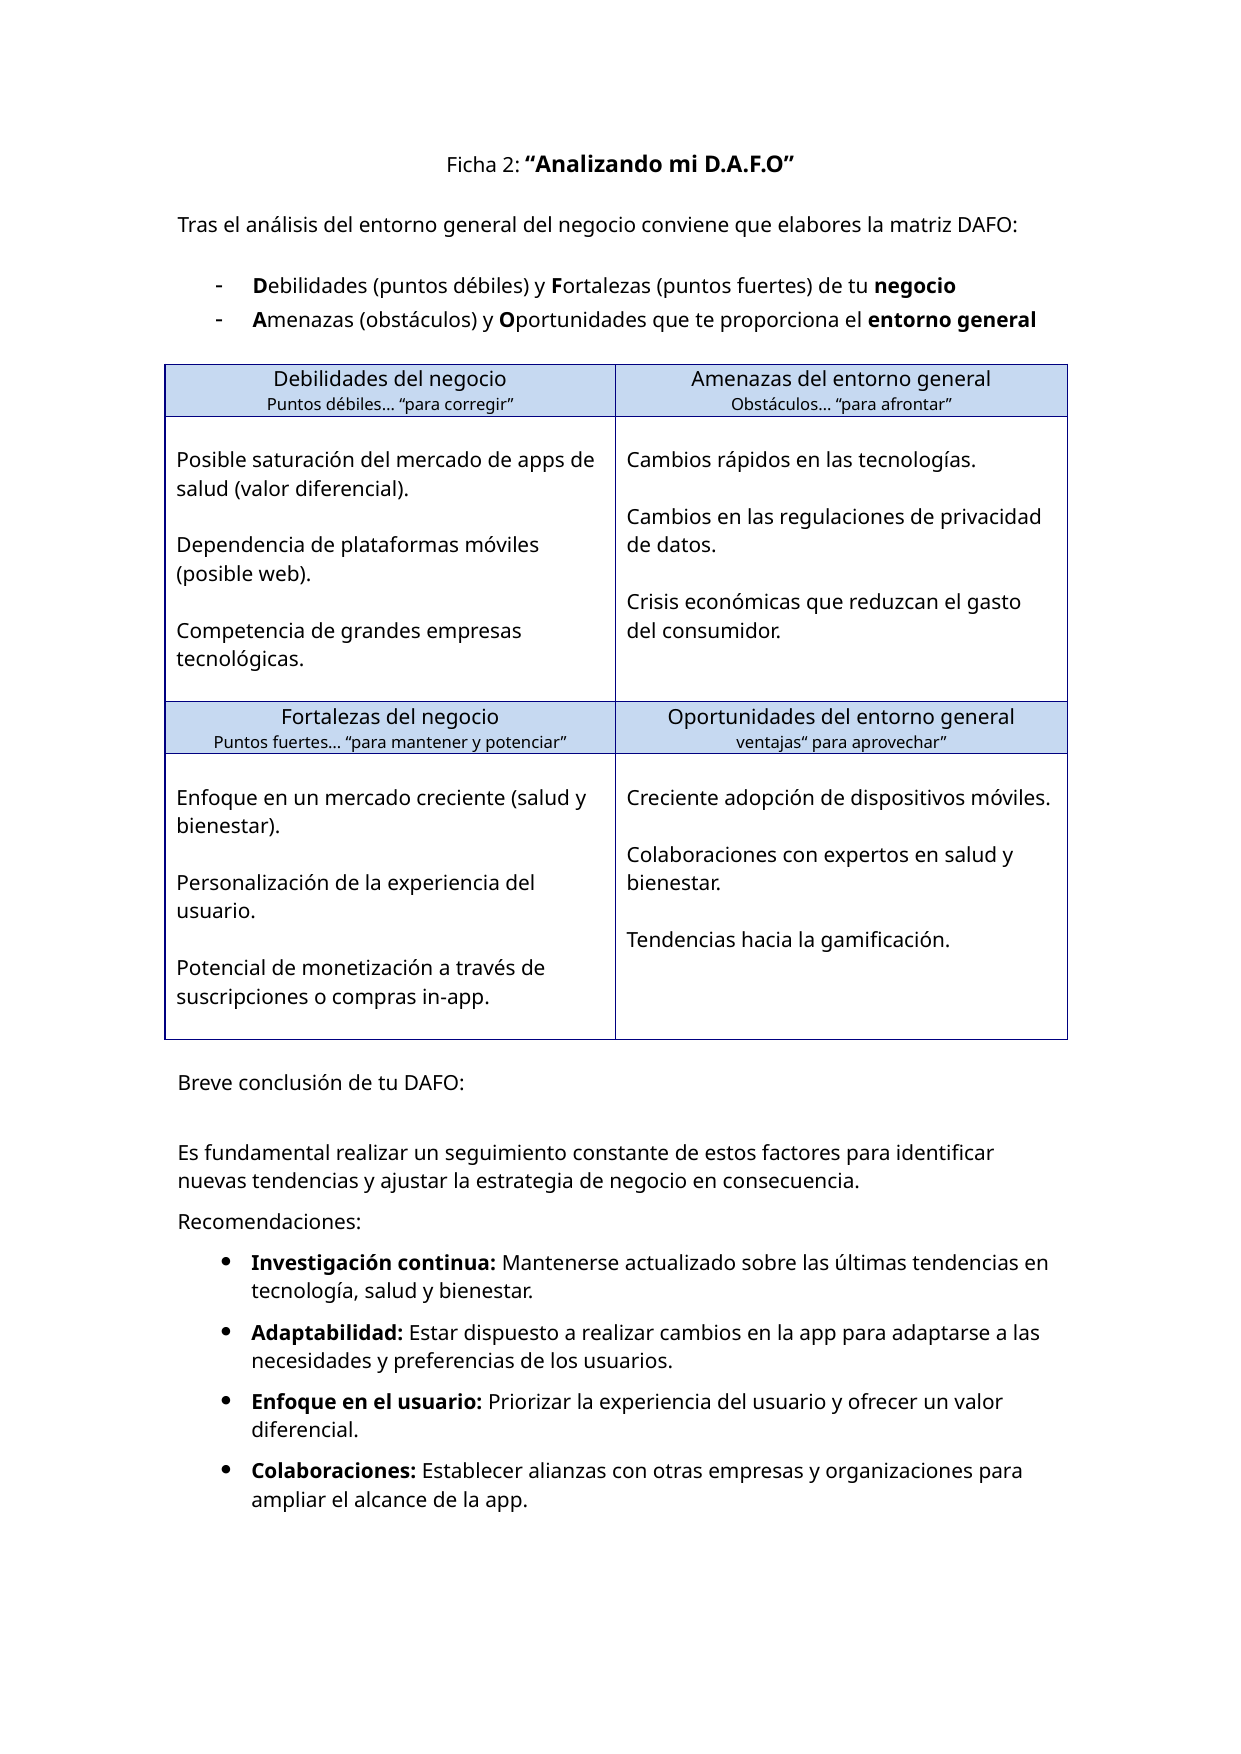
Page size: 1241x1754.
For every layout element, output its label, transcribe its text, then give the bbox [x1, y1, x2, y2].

table_cell Enfoque en un mercado creciente (salud y bienestar). Personalización de la experiencia del usuario. Potencial de monetización a través de suscripciones o compras in-app. [166, 754, 615, 1039]
list Debilidades (puntos débiles) y Fortalezas (puntos fuertes) de tu negocio [215, 267, 1063, 301]
table_cell Posible saturación del mercado de apps de salud (valor diferencial). Dependencia de plataformas móviles (posible web). Competencia de grandes empresas tecnológicas. [166, 417, 615, 701]
list Adaptabilidad: Estar dispuesto a realizar cambios en la app para adaptarse a las necesidades y preferencias de los usuarios. [222, 1318, 1063, 1374]
table_cell Creciente adopción de dispositivos móviles. Colaboraciones con expertos en salud y bienestar. Tendencias hacia la gamificación. [616, 754, 1067, 1039]
list Colaboraciones: Establecer alianzas con otras empresas y organizaciones para ampliar el alcance de la app. [222, 1456, 1063, 1513]
text Es fundamental realizar un seguimiento constante de estos factores para identificar nuevas tendencias y ajustar la estrategia de negocio en consecuencia. [177, 1138, 1063, 1195]
table_cell Cambios rápidos en las tecnologías. Cambios en las regulaciones de privacidad de datos. Crisis económicas que reduzcan el gasto del consumidor. [616, 417, 1067, 701]
text Ficha 2: “Analizando mi D.A.F.O” [177, 148, 1063, 179]
text Tras el análisis del entorno general del negocio conviene que elabores la matriz DAFO: [177, 210, 1063, 238]
text Breve conclusión de tu DAFO: [177, 1068, 1063, 1097]
table_header Debilidades del negocio Puntos débiles… “para corregir” [166, 365, 615, 416]
text Recomendaciones: [177, 1207, 1063, 1236]
list Enfoque en el usuario: Priorizar la experiencia del usuario y ofrecer un valor diferencial. [222, 1387, 1063, 1444]
list Investigación continua: Mantenerse actualizado sobre las últimas tendencias en tecnología, salud y bienestar. [222, 1248, 1063, 1305]
table_header Amenazas del entorno general Obstáculos… “para afrontar” [616, 365, 1067, 416]
table_cell Fortalezas del negocio Puntos fuertes… “para mantener y potenciar” [166, 702, 615, 753]
table_cell Oportunidades del entorno general ventajas“ para aprovechar” [616, 702, 1067, 753]
list Amenazas (obstáculos) y Oportunidades que te proporciona el entorno general [215, 301, 1063, 335]
